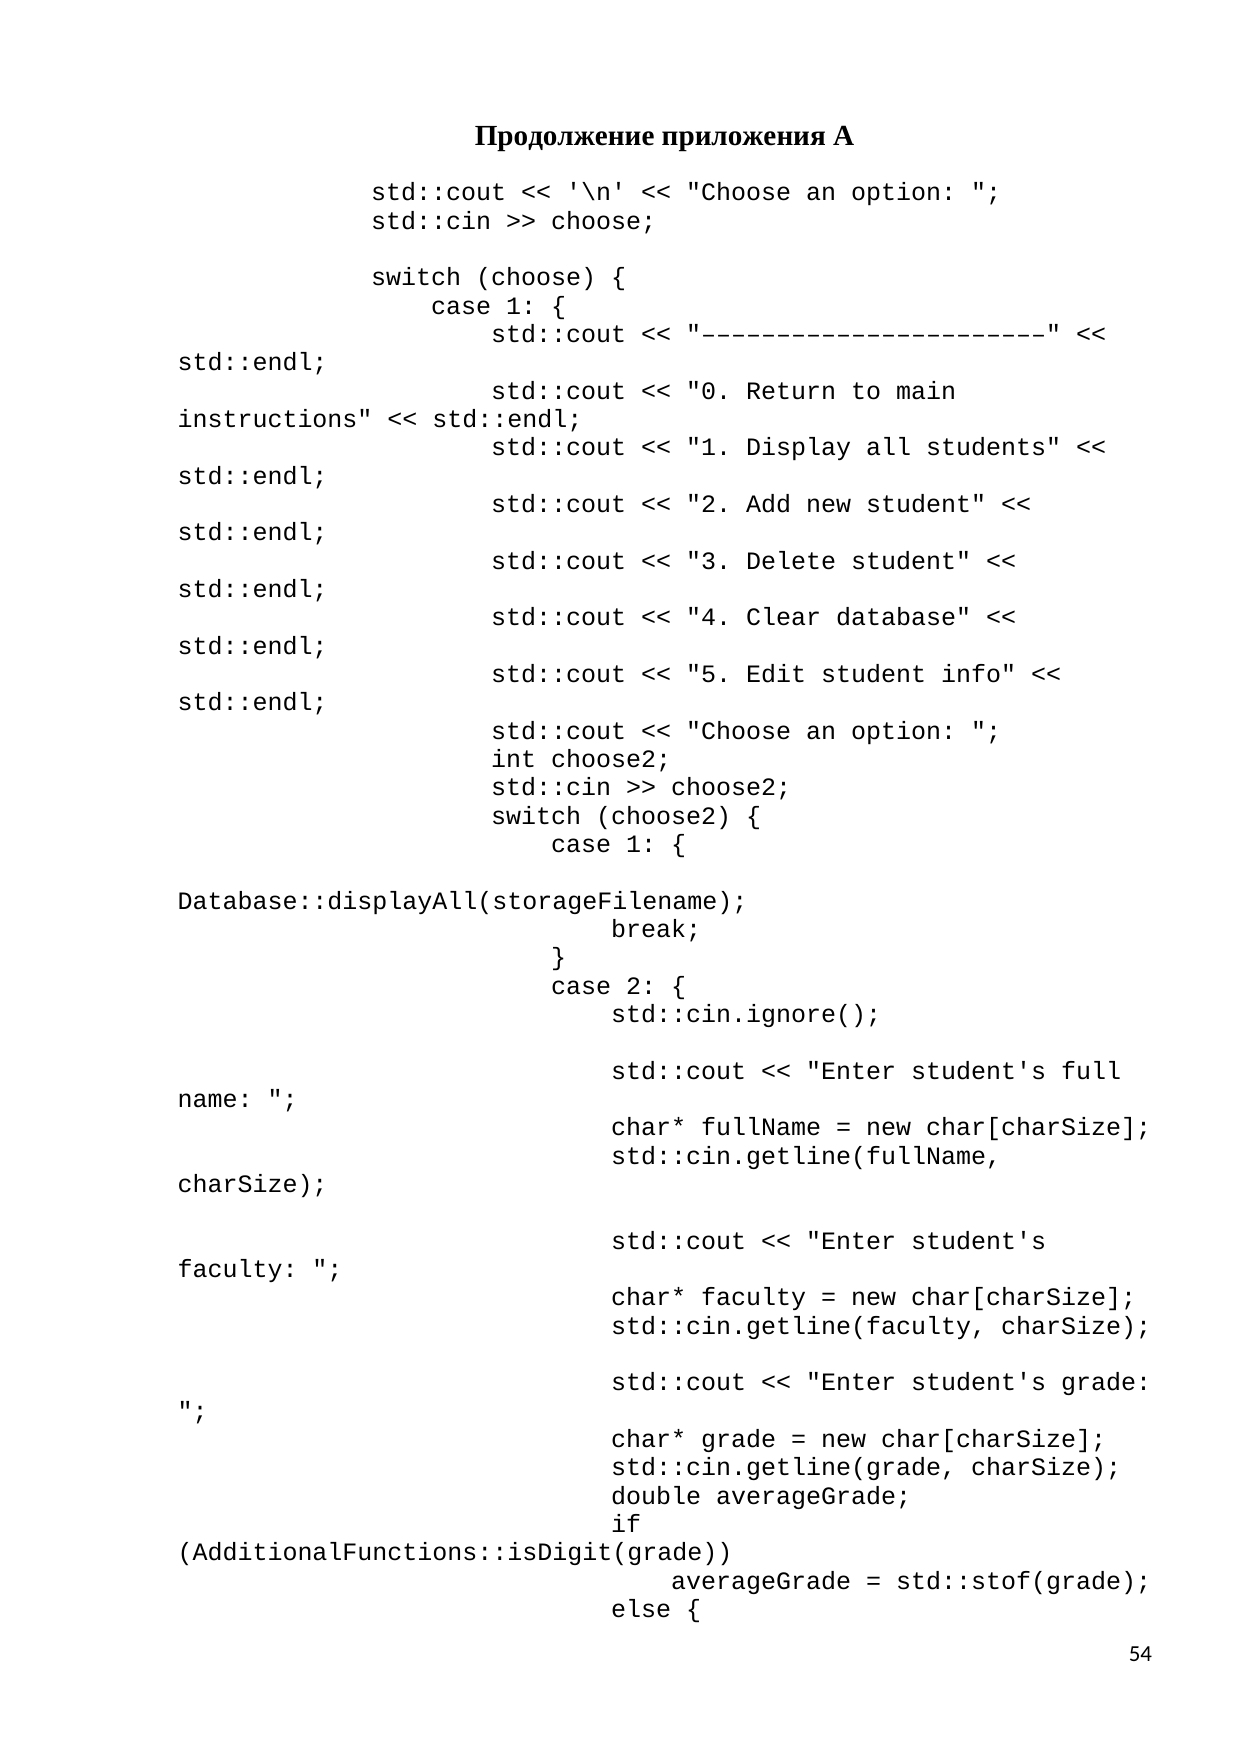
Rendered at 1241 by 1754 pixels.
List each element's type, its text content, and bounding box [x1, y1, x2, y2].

text else { [177, 1597, 1152, 1625]
text int choose2; [177, 747, 1152, 775]
text std::cin.ignore(); [177, 1002, 1152, 1030]
text std::cout << "2. Add new student" << std::endl; [177, 492, 1152, 548]
text std::cout << "–––––––––––––––––––––––" << std::endl; [177, 322, 1152, 378]
text std::cin.getline(faculty, charSize); [177, 1313, 1152, 1342]
text std::cout << "Enter student's full name: "; [177, 1058, 1152, 1115]
text std::cin.getline(fullName, charSize); [177, 1143, 1152, 1200]
text std::cout << "3. Delete student" << std::endl; [177, 548, 1152, 605]
text case 2: { [177, 973, 1152, 1002]
text char* fullName = new char[charSize]; [177, 1115, 1152, 1143]
text std::cout << "Enter student's faculty: "; [177, 1228, 1152, 1285]
text std::cout << "5. Edit student info" << std::endl; [177, 662, 1152, 718]
text char* grade = new char[charSize]; [177, 1427, 1152, 1455]
text if (AdditionalFunctions::isDigit(grade)) [177, 1512, 1152, 1568]
text char* faculty = new char[charSize]; [177, 1285, 1152, 1313]
text switch (choose) { [177, 265, 1152, 293]
text std::cout << "Enter student's grade: "; [177, 1370, 1152, 1427]
text std::cout << "0. Return to main instructions" << std::endl; [177, 378, 1152, 435]
text case 1: { [177, 293, 1152, 322]
text std::cout << '\n' << "Choose an option: "; [177, 180, 1152, 208]
text Database::displayAll(storageFilename); [177, 860, 1152, 917]
text } [177, 945, 1152, 973]
text std::cin >> choose; [177, 208, 1152, 237]
text double averageGrade; [177, 1483, 1152, 1512]
text std::cout << "Choose an option: "; [177, 718, 1152, 747]
text switch (choose2) { [177, 803, 1152, 832]
text std::cout << "4. Clear database" << std::endl; [177, 605, 1152, 662]
text std::cin.getline(grade, charSize); [177, 1455, 1152, 1483]
text averageGrade = std::stof(grade); [177, 1568, 1152, 1597]
text case 1: { [177, 832, 1152, 860]
text std::cin >> choose2; [177, 775, 1152, 803]
text break; [177, 917, 1152, 945]
text Продолжение приложения А [177, 118, 1152, 152]
text std::cout << "1. Display all students" << std::endl; [177, 435, 1152, 492]
